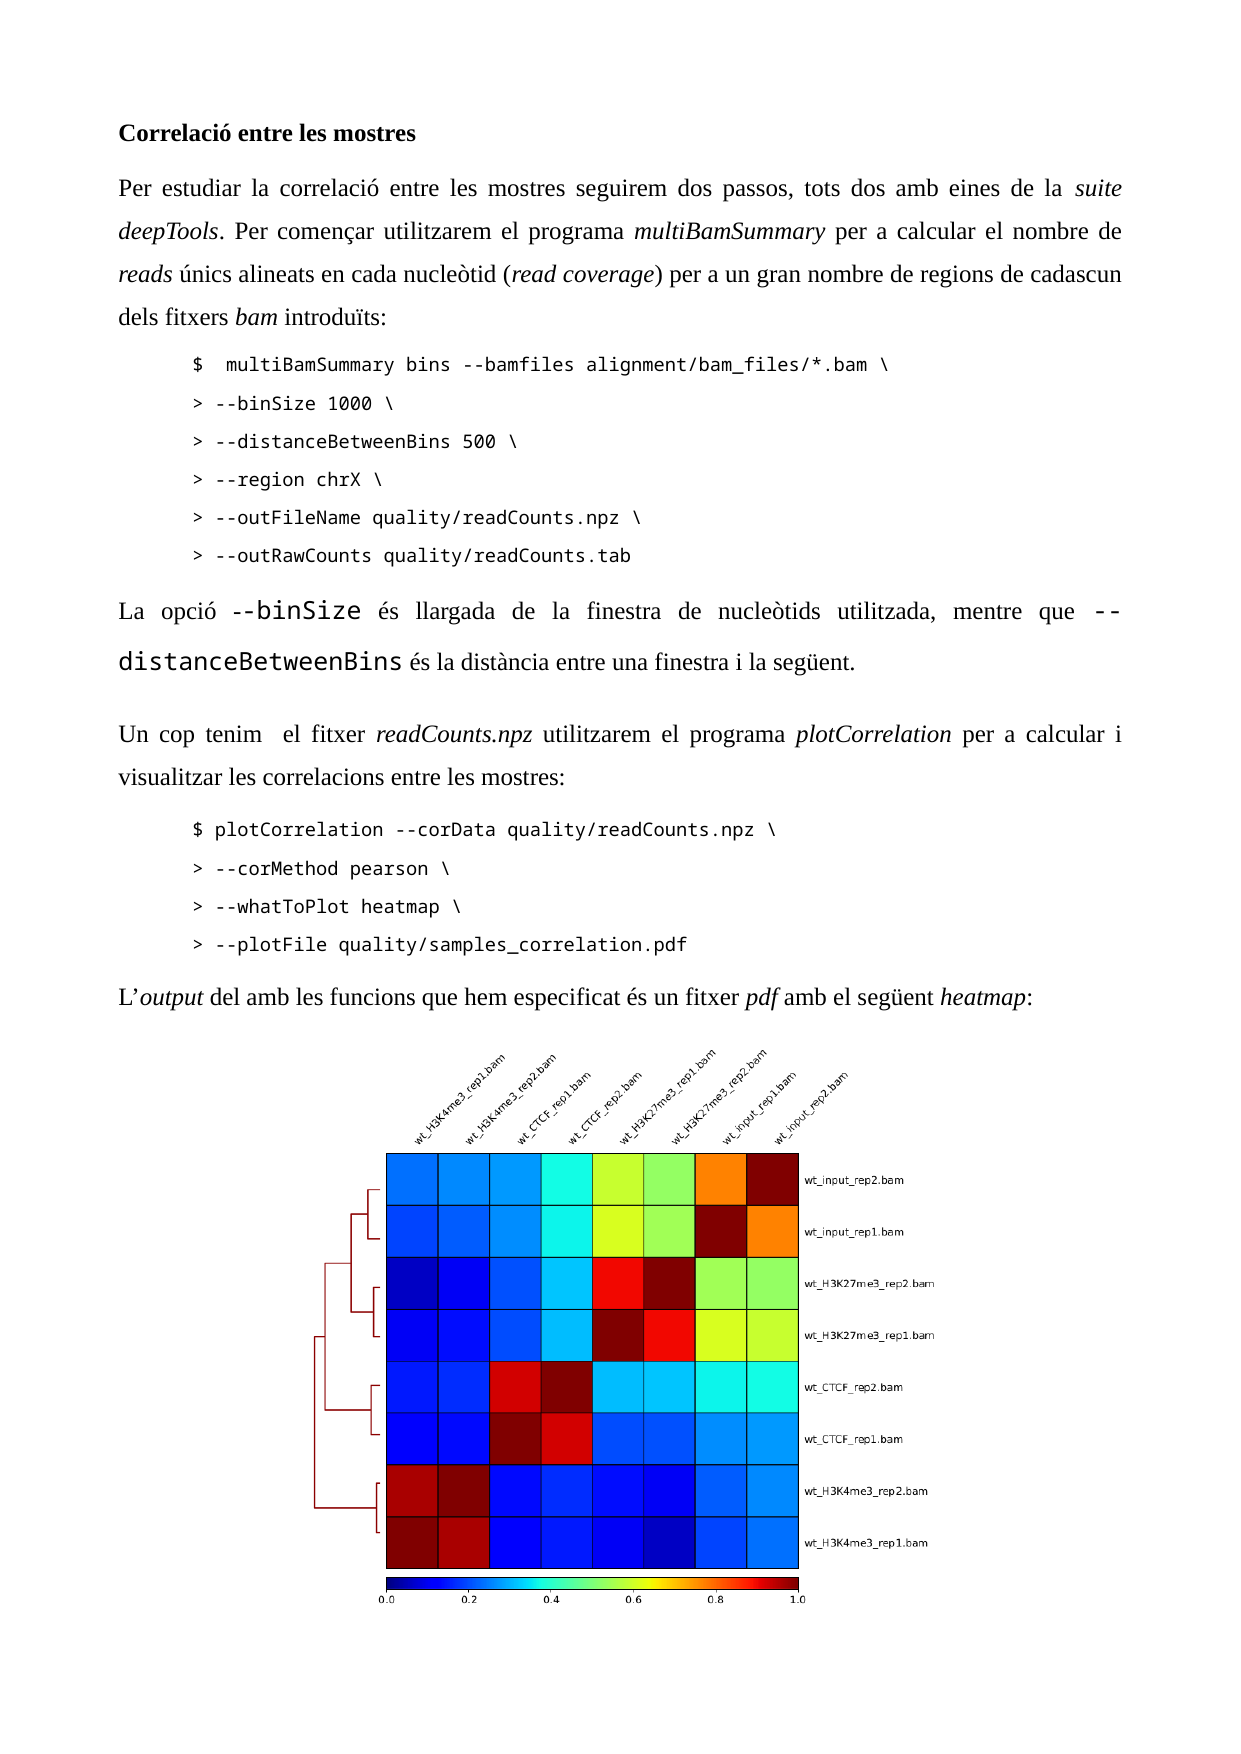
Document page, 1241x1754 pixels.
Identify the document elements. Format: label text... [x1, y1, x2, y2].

text > --corMethod pearson \ [118, 855, 1122, 881]
text Correlació entre les mostres [118, 118, 1122, 147]
text > --binSize 1000 \ [118, 390, 1122, 415]
text L’output del amb les funcions que hem especificat és un fitxer pdf amb el següent heatmap: [118, 982, 1122, 1010]
text $ plotCorrelation --corData quality/readCounts.npz \ [118, 817, 1122, 842]
text > --plotFile quality/samples_correlation.pdf [118, 931, 1122, 957]
text > --region chrX \ [118, 466, 1122, 492]
text Per estudiar la correlació entre les mostres seguirem dos passos, tots dos amb eines de la suite deepTools. Per començar utilitzarem el programa multiBamSummary per a calcular el nombre de reads únics alineats en cada nucleòtid (read coverage) per a un gran nombre de regions de cadascun dels fitxers bam introduïts: [118, 173, 1122, 331]
text La opció --binSize és llargada de la finestra de nucleòtids utilitzada, mentre que --distanceBetweenBins és la distància entre una finestra i la següent. [118, 593, 1122, 678]
text $ multiBamSummary bins --bamfiles alignment/bam_files/*.bam \ [118, 352, 1122, 377]
text > --outRawCounts quality/readCounts.tab [118, 543, 1122, 568]
text Un cop tenim el fitxer readCounts.npz utilitzarem el programa plotCorrelation per a calcular i visualitzar les correlacions entre les mostres: [118, 719, 1122, 791]
picture [297, 1036, 943, 1612]
text > --outFileName quality/readCounts.npz \ [118, 504, 1122, 530]
text > --whatToPlot heatmap \ [118, 893, 1122, 919]
text > --distanceBetweenBins 500 \ [118, 428, 1122, 453]
